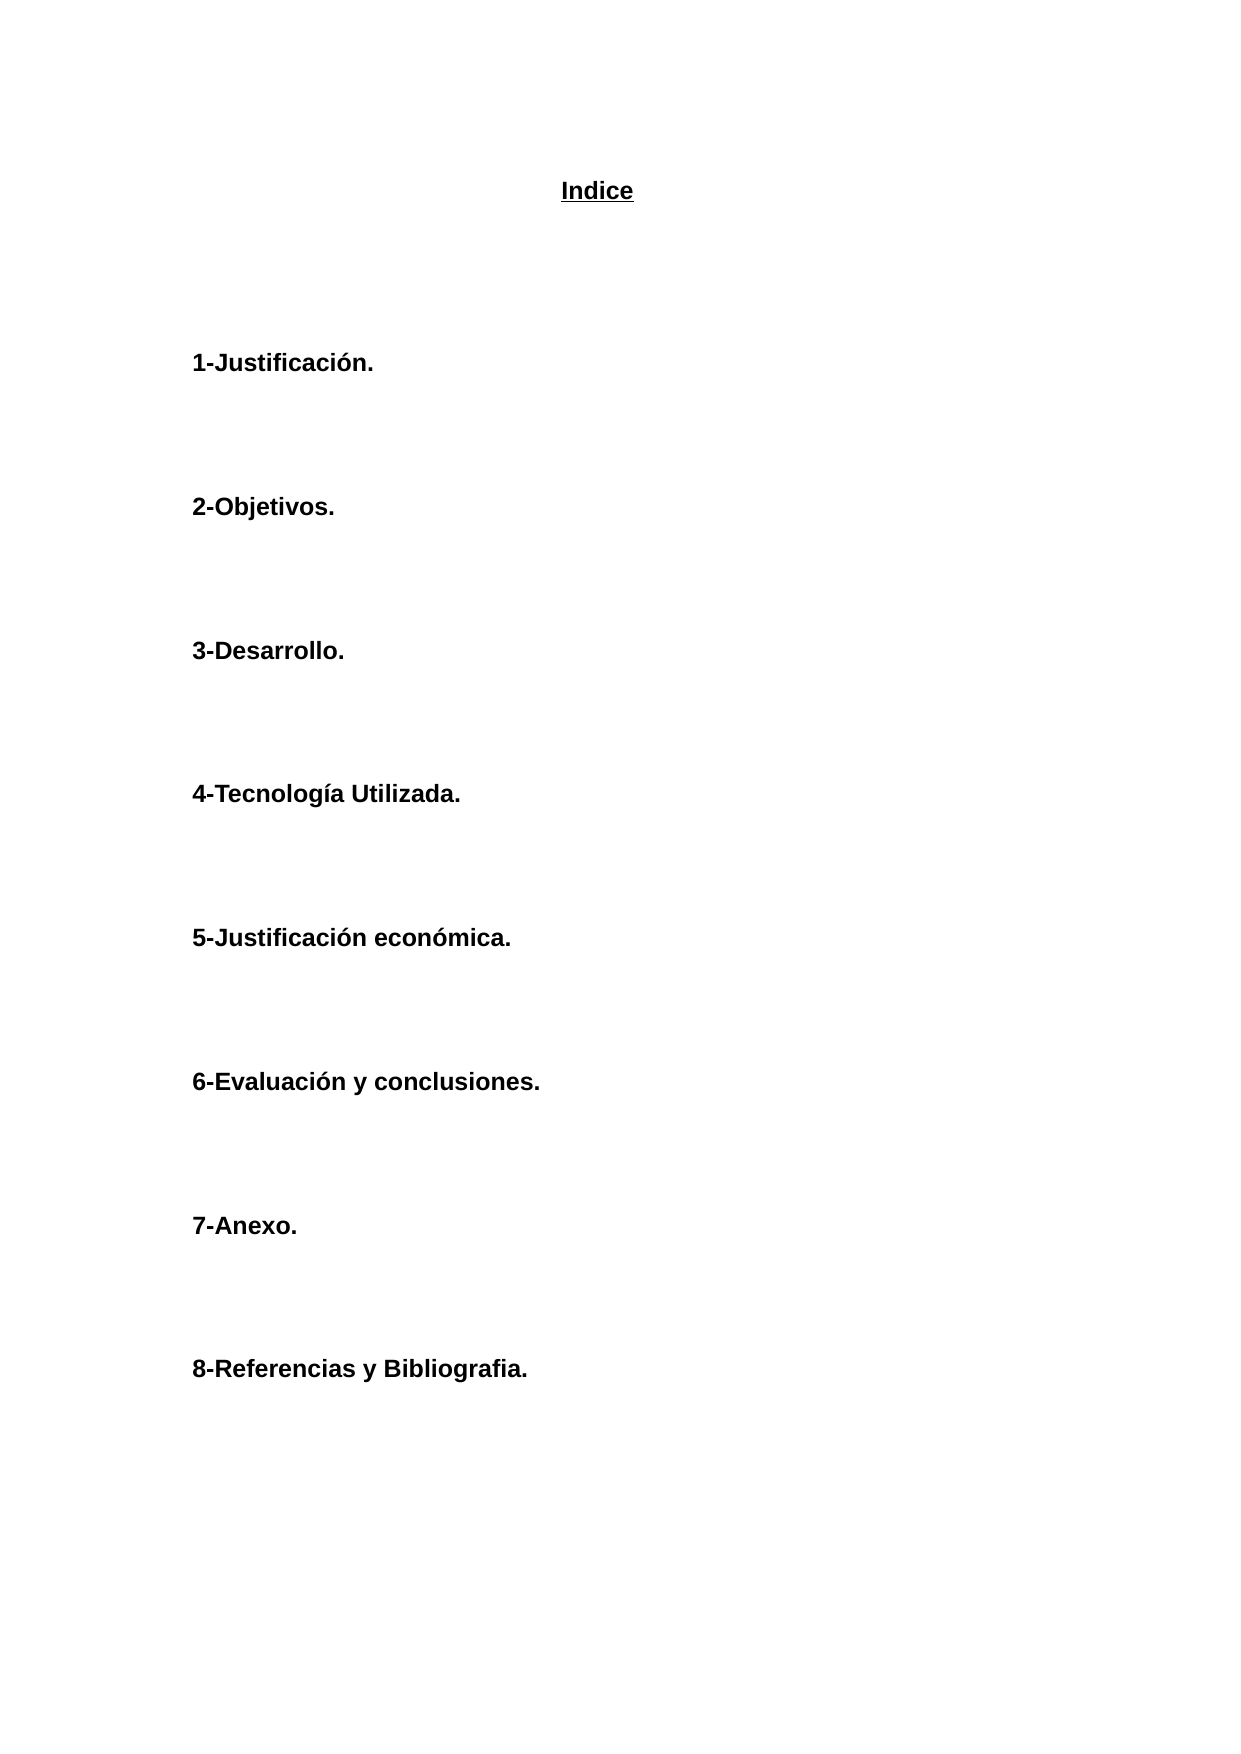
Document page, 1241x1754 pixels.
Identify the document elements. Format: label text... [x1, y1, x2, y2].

text 2-Objetivos. [118, 492, 1122, 521]
text 1-Justificación. [118, 348, 1122, 377]
text 3-Desarrollo. [118, 636, 1122, 664]
text 5-Justificación económica. [118, 923, 1122, 952]
text 7-Anexo. [118, 1211, 1122, 1239]
text 4-Tecnología Utilizada. [118, 779, 1122, 808]
text 6-Evaluación y conclusiones. [118, 1067, 1122, 1096]
text Indice [118, 176, 1122, 204]
text 8-Referencias y Bibliografia. [118, 1354, 1122, 1383]
